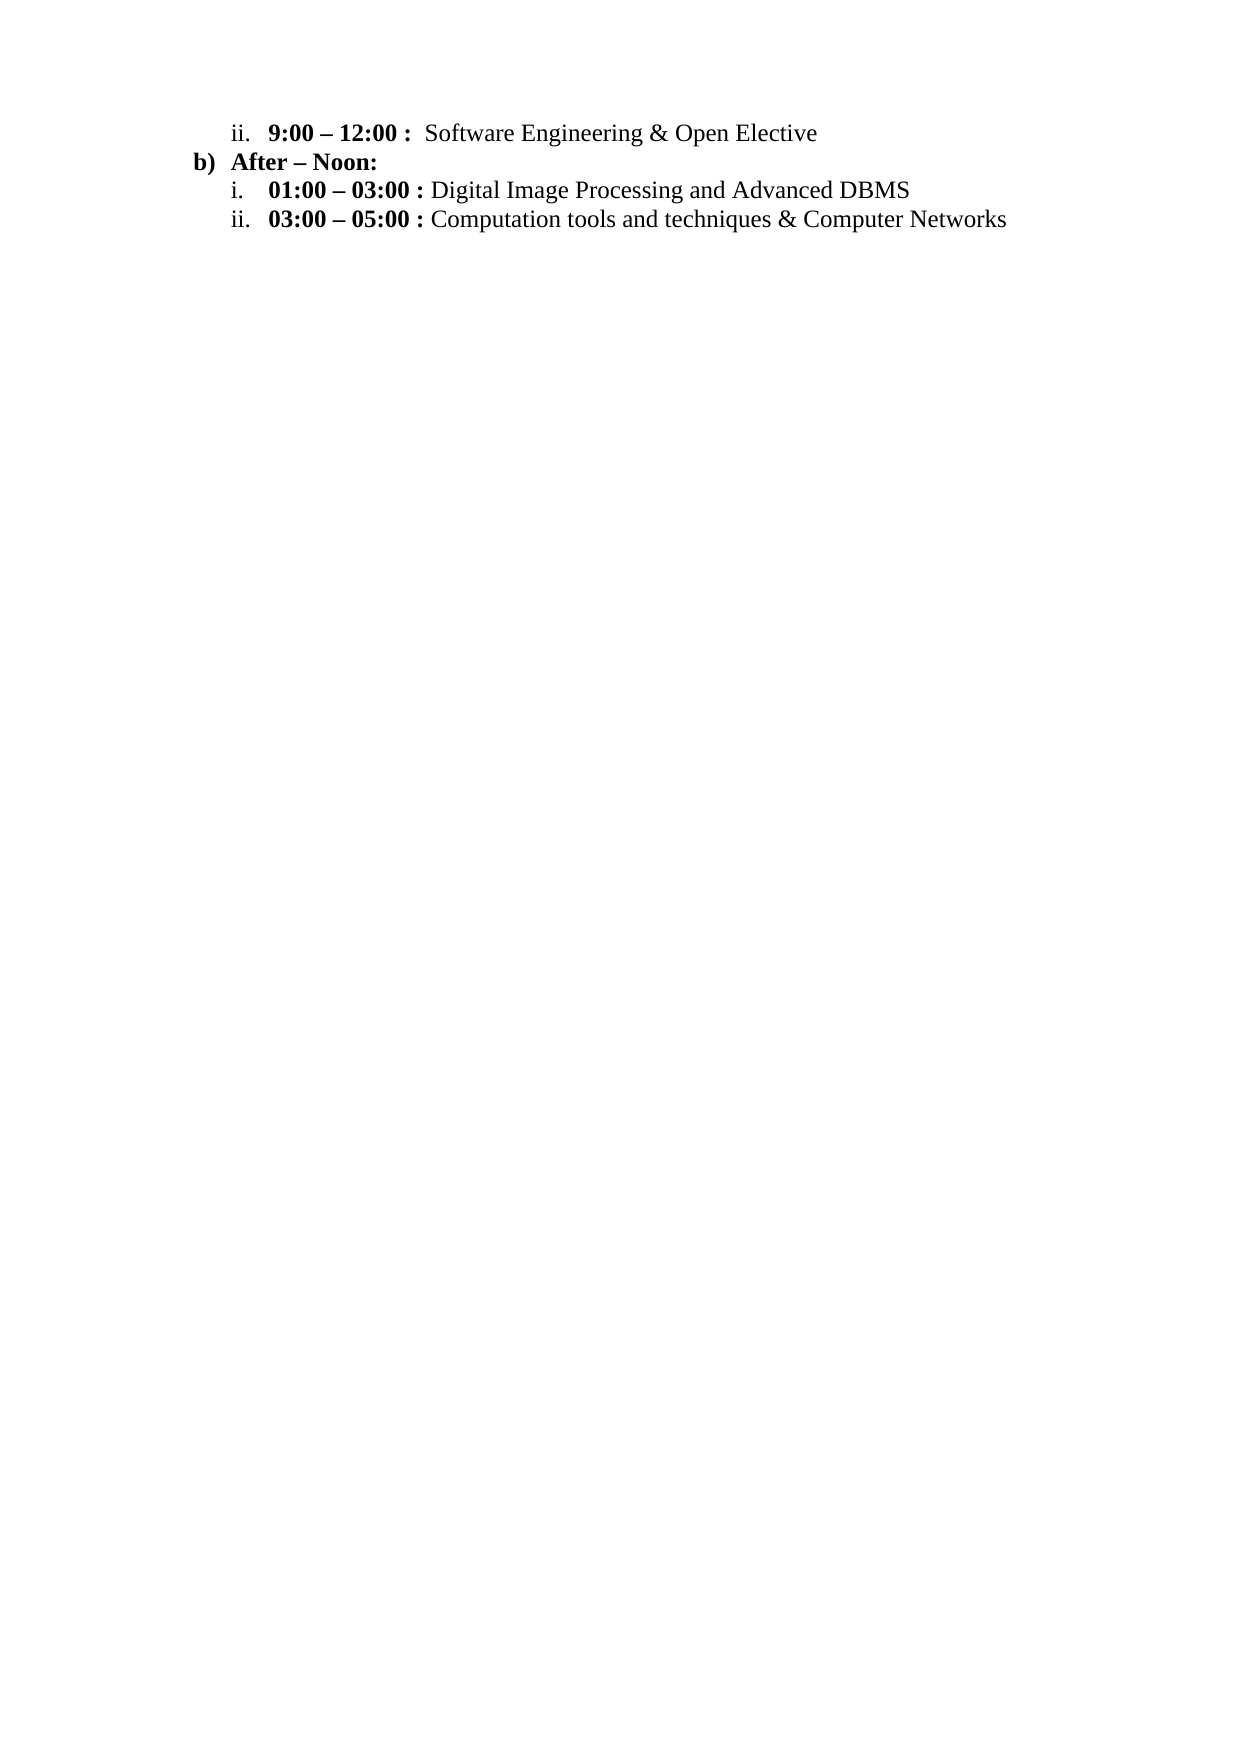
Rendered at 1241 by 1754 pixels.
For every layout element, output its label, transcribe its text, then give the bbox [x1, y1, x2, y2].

list 9:00 – 12:00 : Software Engineering & Open Elective [231, 118, 1122, 147]
list 03:00 – 05:00 : Computation tools and techniques & Computer Networks [231, 204, 1122, 233]
list 01:00 – 03:00 : Digital Image Processing and Advanced DBMS [231, 176, 1122, 204]
list After – Noon: [193, 147, 1122, 176]
